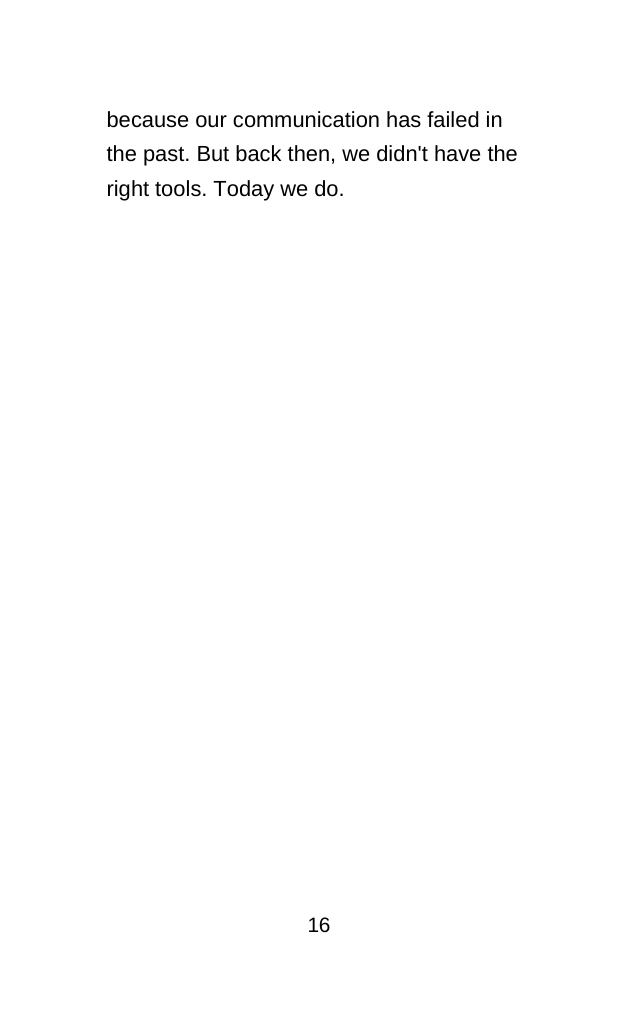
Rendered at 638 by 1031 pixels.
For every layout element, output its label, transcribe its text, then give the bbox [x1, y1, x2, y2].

text because our communication has failed in the past. But back then, we didn't have the right tools. Today we do. [106, 106, 531, 201]
